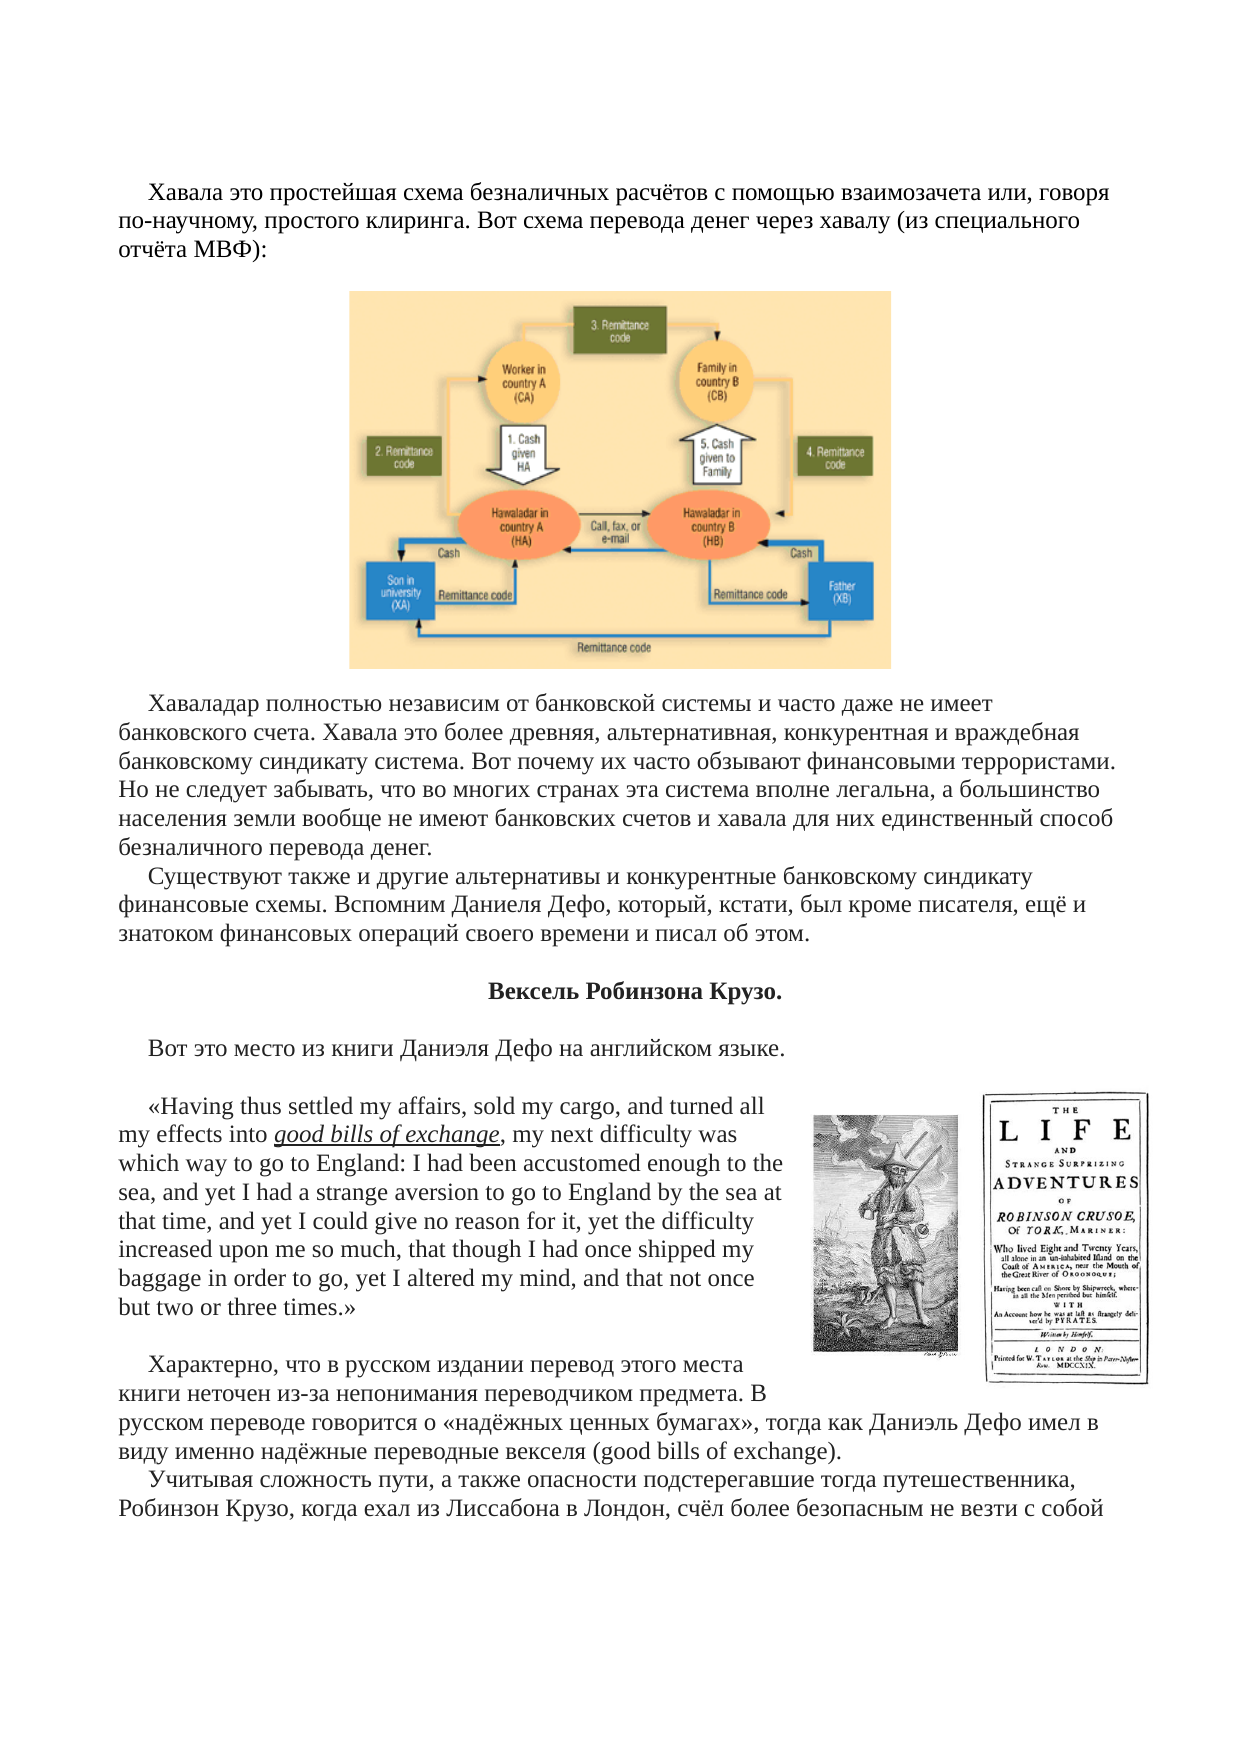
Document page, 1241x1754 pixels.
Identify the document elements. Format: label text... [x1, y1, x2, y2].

text Существуют также и другие альтернативы и конкурентные банковскому синдикату финансовые схемы. Вспомним Даниеля Дефо, который, кстати, был кроме писателя, ещё и знатоком финансовых операций своего времени и писал об этом. [118, 861, 1122, 947]
text Вексель Робинзона Крузо. [118, 976, 1122, 1004]
text Вот это место из книги Даниэля Дефо на английском языке. [118, 1033, 1122, 1062]
text Учитывая сложность пути, а также опасности подстерегавшие тогда путешественника, Робинзон Крузо, когда ехал из Лиссабона в Лондон, счёл более безопасным не везти с собой [118, 1464, 1122, 1522]
text Хаваладар полностью независим от банковской системы и часто даже не имеет банковского счета. Хавала это более древняя, альтернативная, конкурентная и враждебная банковскому синдикату система. Вот почему их часто обзывают финансовыми террористами. Но не следует забывать, что во многих странах эта система вполне легальна, а большинство населения земли вообще не имеют банковских счетов и хавала для них единственный способ безналичного перевода денег. [118, 688, 1122, 861]
picture [349, 291, 892, 669]
text Характерно, что в русском издании перевод этого места книги неточен из-за непонимания переводчиком предмета. В русском переводе говорится о «надёжных ценных бумагах», тогда как Даниэль Дефо имел в виду именно надёжные переводные векселя (good bills of exchange). [118, 1349, 1122, 1464]
text Хавала это простейшая схема безналичных расчётов с помощью взаимозачета или, говоря по-научному, простого клиринга. Вот схема перевода денег через хавалу (из специального отчёта МВФ): [118, 177, 1122, 263]
picture [791, 1075, 1165, 1398]
text «Having thus settled my affairs, sold my cargo, and turned all my effects into good bills of exchange, my next difficulty was which way to go to England: I had been accustomed enough to the sea, and yet I had a strange aversion to go to England by the sea at that time, and yet I could give no reason for it, yet the difficulty increased upon me so much, that though I had once shipped my baggage in order to go, yet I altered my mind, and that not once but two or three times.» [118, 1091, 791, 1321]
